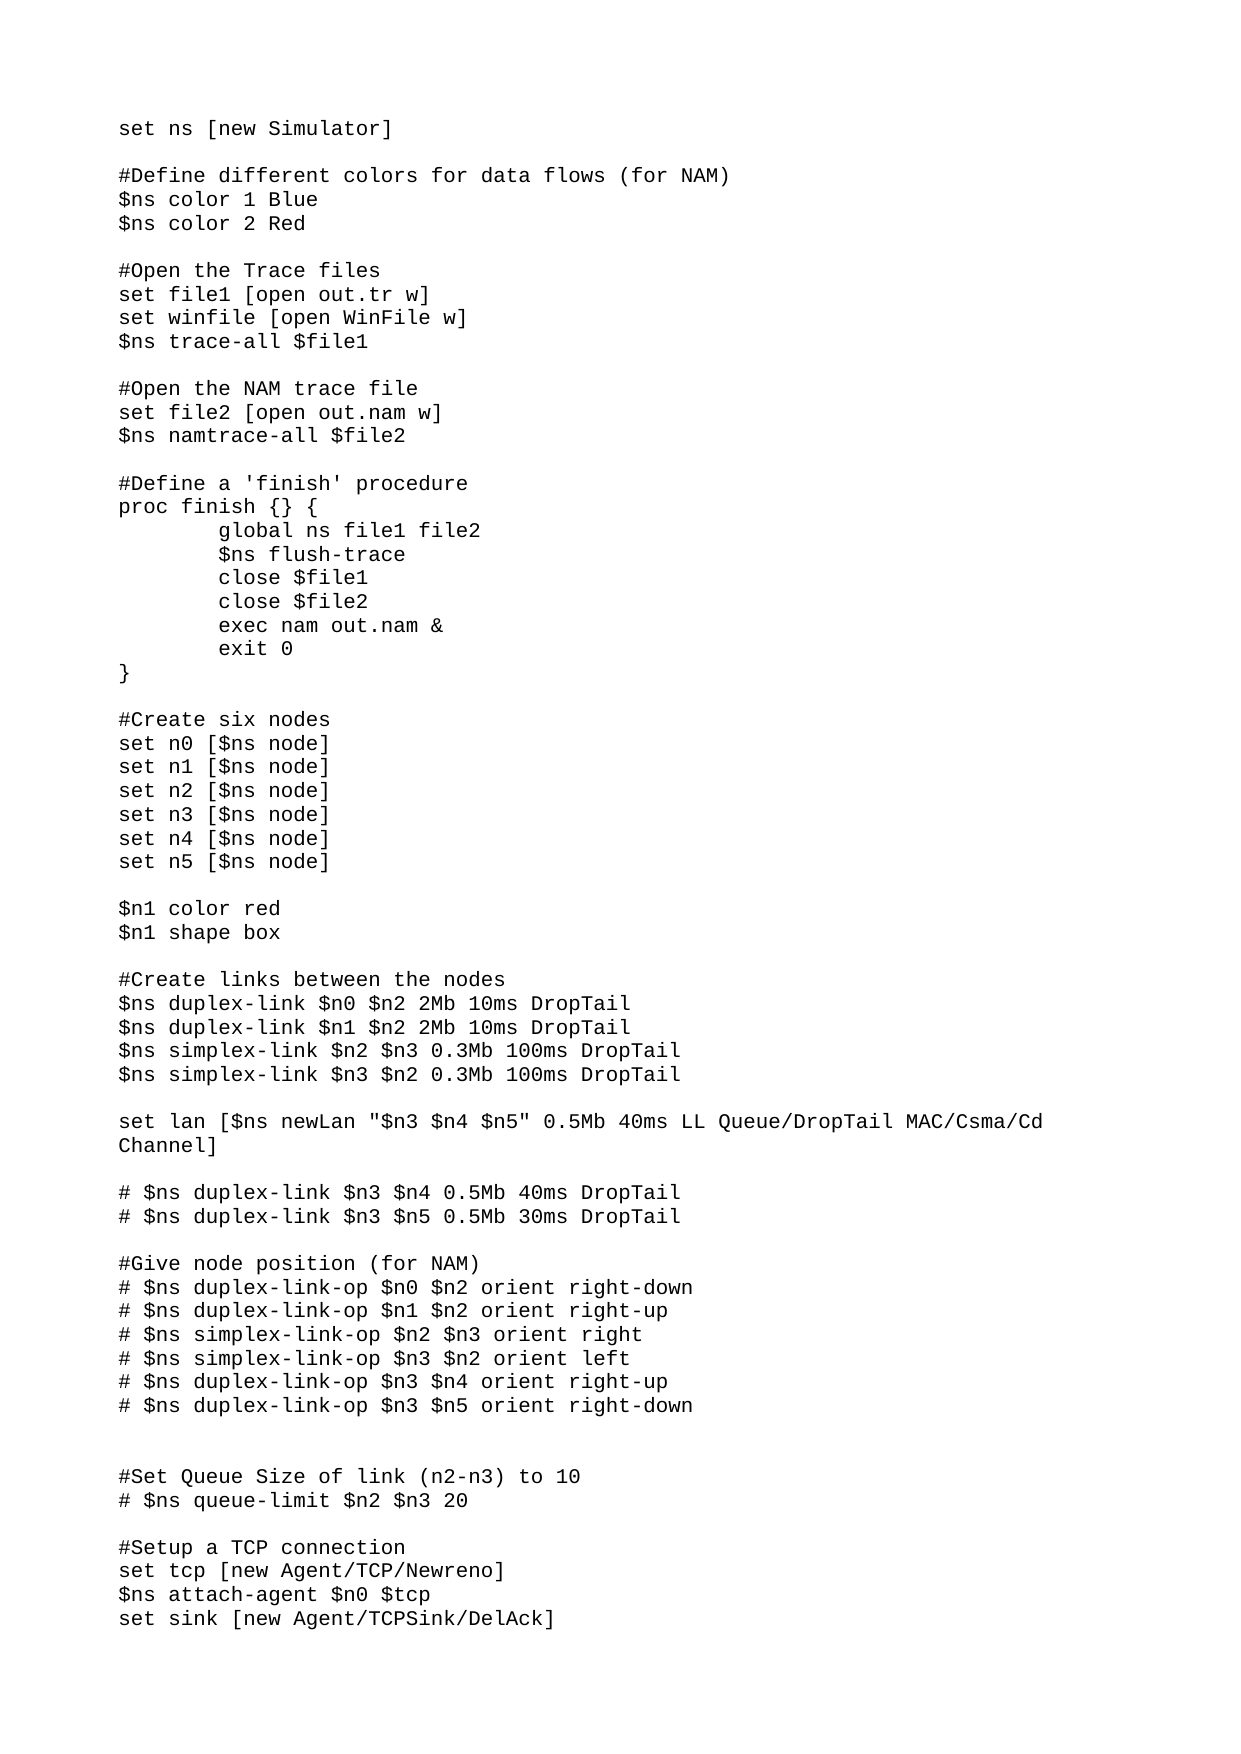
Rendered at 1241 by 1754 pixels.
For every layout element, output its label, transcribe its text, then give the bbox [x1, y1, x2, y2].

text #Create links between the nodes [118, 969, 1122, 993]
text set n2 [$ns node] [118, 780, 1122, 804]
text close $file2 [118, 591, 1122, 615]
text # $ns duplex-link-op $n1 $n2 orient right-up [118, 1300, 1122, 1324]
text $ns flush-trace [118, 544, 1122, 567]
text set file1 [open out.tr w] [118, 284, 1122, 307]
text } [118, 662, 1122, 686]
text set winfile [open WinFile w] [118, 307, 1122, 331]
text close $file1 [118, 567, 1122, 591]
text global ns file1 file2 [118, 520, 1122, 544]
text exit 0 [118, 638, 1122, 662]
text $n1 color red [118, 898, 1122, 922]
text exec nam out.nam & [118, 615, 1122, 638]
text #Open the NAM trace file [118, 378, 1122, 402]
text set n1 [$ns node] [118, 757, 1122, 780]
text $ns simplex-link $n3 $n2 0.3Mb 100ms DropTail [118, 1064, 1122, 1088]
text $ns color 1 Blue [118, 189, 1122, 213]
text #Give node position (for NAM) [118, 1253, 1122, 1277]
text # $ns queue-limit $n2 $n3 20 [118, 1489, 1122, 1513]
text $ns color 2 Red [118, 213, 1122, 236]
text # $ns duplex-link-op $n0 $n2 orient right-down [118, 1277, 1122, 1300]
text set n0 [$ns node] [118, 733, 1122, 757]
text $ns attach-agent $n0 $tcp [118, 1584, 1122, 1608]
text proc finish {} { [118, 496, 1122, 520]
text set n4 [$ns node] [118, 827, 1122, 851]
text set ns [new Simulator] [118, 118, 1122, 142]
text $ns duplex-link $n1 $n2 2Mb 10ms DropTail [118, 1017, 1122, 1040]
text #Create six nodes [118, 709, 1122, 733]
text set tcp [new Agent/TCP/Newreno] [118, 1561, 1122, 1584]
text set n3 [$ns node] [118, 804, 1122, 827]
text set lan [$ns newLan "$n3 $n4 $n5" 0.5Mb 40ms LL Queue/DropTail MAC/Csma/Cd Channel] [118, 1111, 1122, 1158]
text # $ns duplex-link $n3 $n4 0.5Mb 40ms DropTail [118, 1182, 1122, 1206]
text #Setup a TCP connection [118, 1537, 1122, 1561]
text #Set Queue Size of link (n2-n3) to 10 [118, 1466, 1122, 1489]
text # $ns duplex-link $n3 $n5 0.5Mb 30ms DropTail [118, 1206, 1122, 1229]
text # $ns simplex-link-op $n2 $n3 orient right [118, 1324, 1122, 1348]
text $ns namtrace-all $file2 [118, 426, 1122, 449]
text # $ns duplex-link-op $n3 $n5 orient right-down [118, 1395, 1122, 1419]
text #Define different colors for data flows (for NAM) [118, 165, 1122, 189]
text $n1 shape box [118, 922, 1122, 946]
text $ns trace-all $file1 [118, 331, 1122, 354]
text $ns simplex-link $n2 $n3 0.3Mb 100ms DropTail [118, 1040, 1122, 1064]
text # $ns simplex-link-op $n3 $n2 orient left [118, 1348, 1122, 1371]
text set file2 [open out.nam w] [118, 402, 1122, 426]
text #Open the Trace files [118, 260, 1122, 284]
text set sink [new Agent/TCPSink/DelAck] [118, 1608, 1122, 1631]
text #Define a 'finish' procedure [118, 473, 1122, 496]
text $ns duplex-link $n0 $n2 2Mb 10ms DropTail [118, 993, 1122, 1017]
text # $ns duplex-link-op $n3 $n4 orient right-up [118, 1371, 1122, 1395]
text set n5 [$ns node] [118, 851, 1122, 875]
